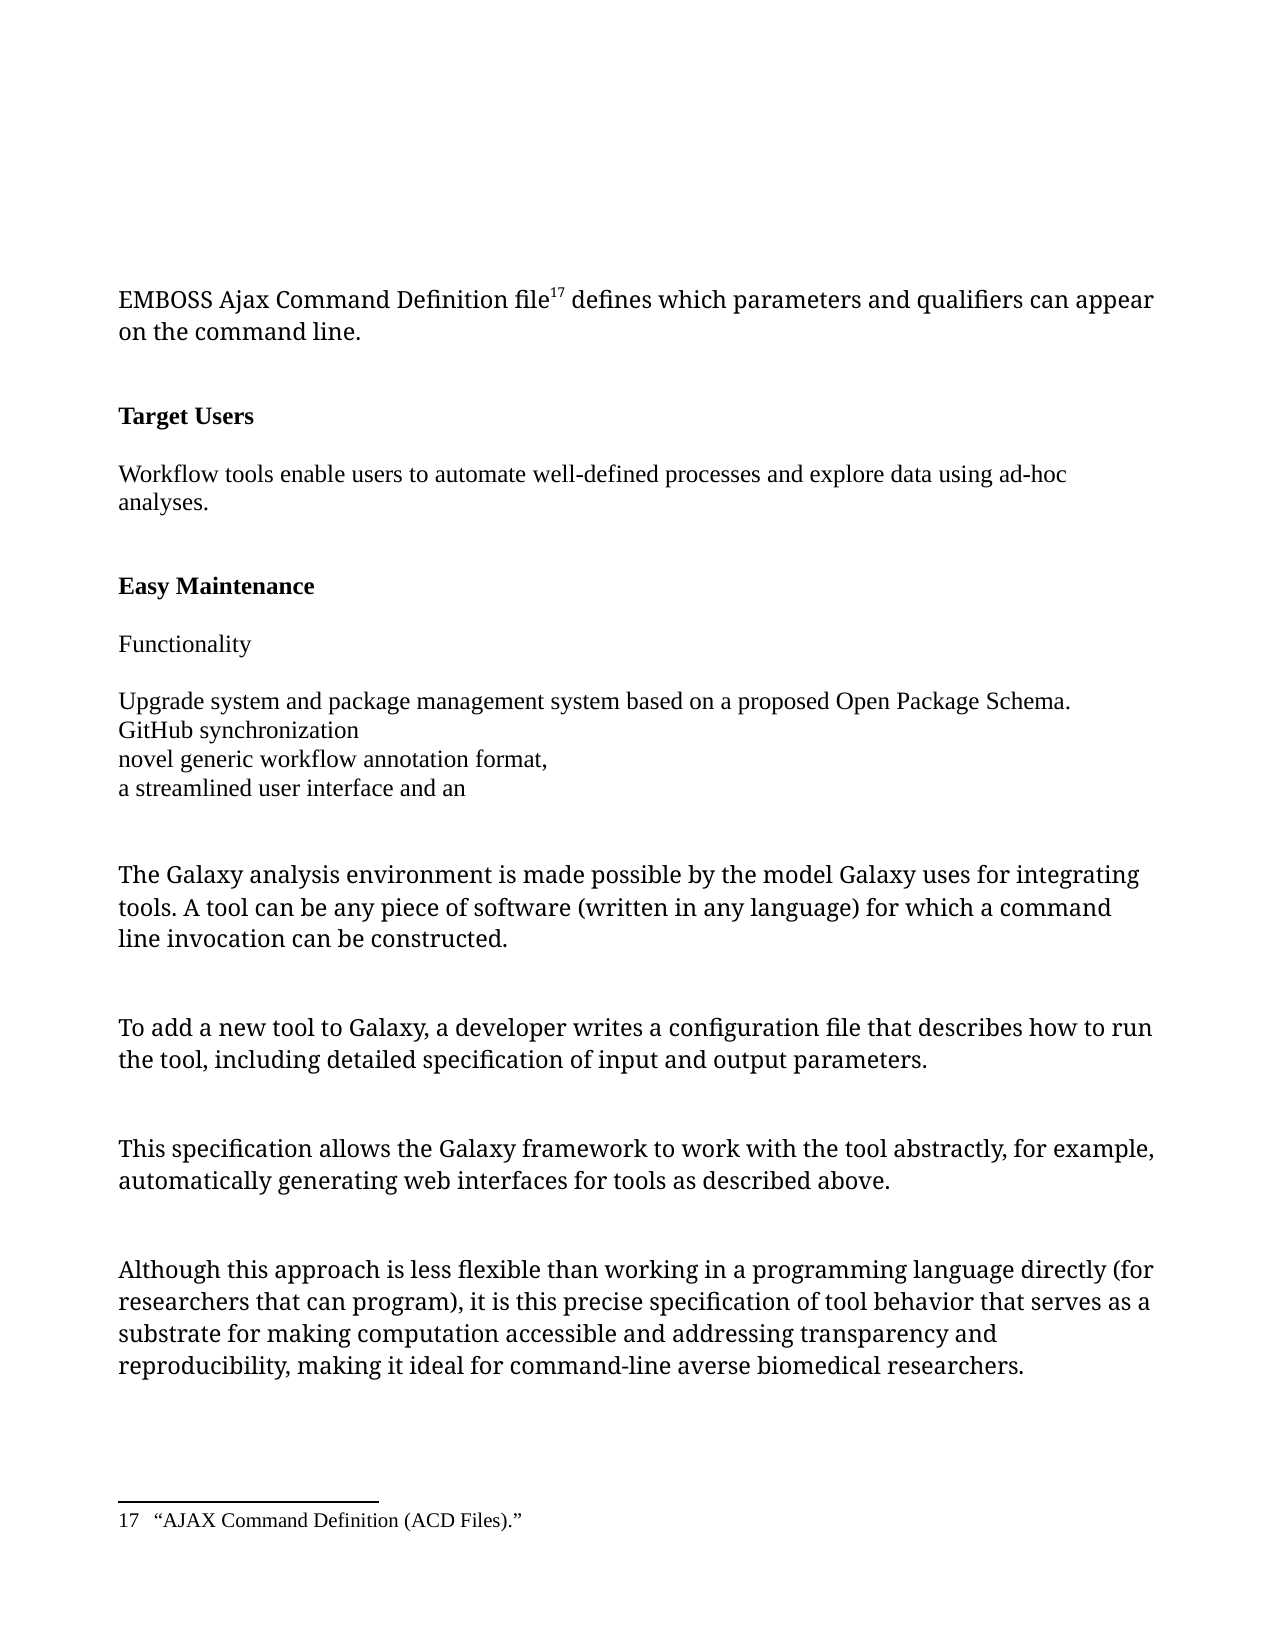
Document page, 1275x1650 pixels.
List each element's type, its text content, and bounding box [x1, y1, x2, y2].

text novel generic workflow annotation format, [118, 744, 1157, 773]
text To add a new tool to Galaxy, a developer writes a configuration file that describes how to run the tool, including detailed specification of input and output parameters. [118, 1012, 1157, 1076]
text Upgrade system and package management system based on a proposed Open Package Schema. [118, 686, 1157, 715]
text Target Users [118, 401, 1157, 430]
text Workflow tools enable users to automate well-defined processes and explore data using ad-hoc analyses. [118, 459, 1157, 516]
text This specification allows the Galaxy framework to work with the tool abstractly, for example, automatically generating web interfaces for tools as described above. [118, 1133, 1157, 1197]
text Easy Maintenance [118, 571, 1157, 600]
text “AJAX Command Definition (ACD Files).” [118, 1508, 1157, 1532]
text a streamlined user interface and an [118, 773, 1157, 801]
text The Galaxy analysis environment is made possible by the model Galaxy uses for integrating tools. A tool can be any piece of software (written in any language) for which a command line invocation can be constructed. [118, 859, 1157, 955]
text EMBOSS Ajax Command Definition file defines which parameters and qualifiers can appear on the command line. [118, 283, 1157, 347]
text GitHub synchronization [118, 715, 1157, 744]
text Functionality [118, 629, 1157, 658]
text Although this approach is less flexible than working in a programming language directly (for researchers that can program), it is this precise specification of tool behavior that serves as a substrate for making computation accessible and addressing transparency and reproducibility, making it ideal for command-line averse biomedical researchers. [118, 1254, 1157, 1382]
